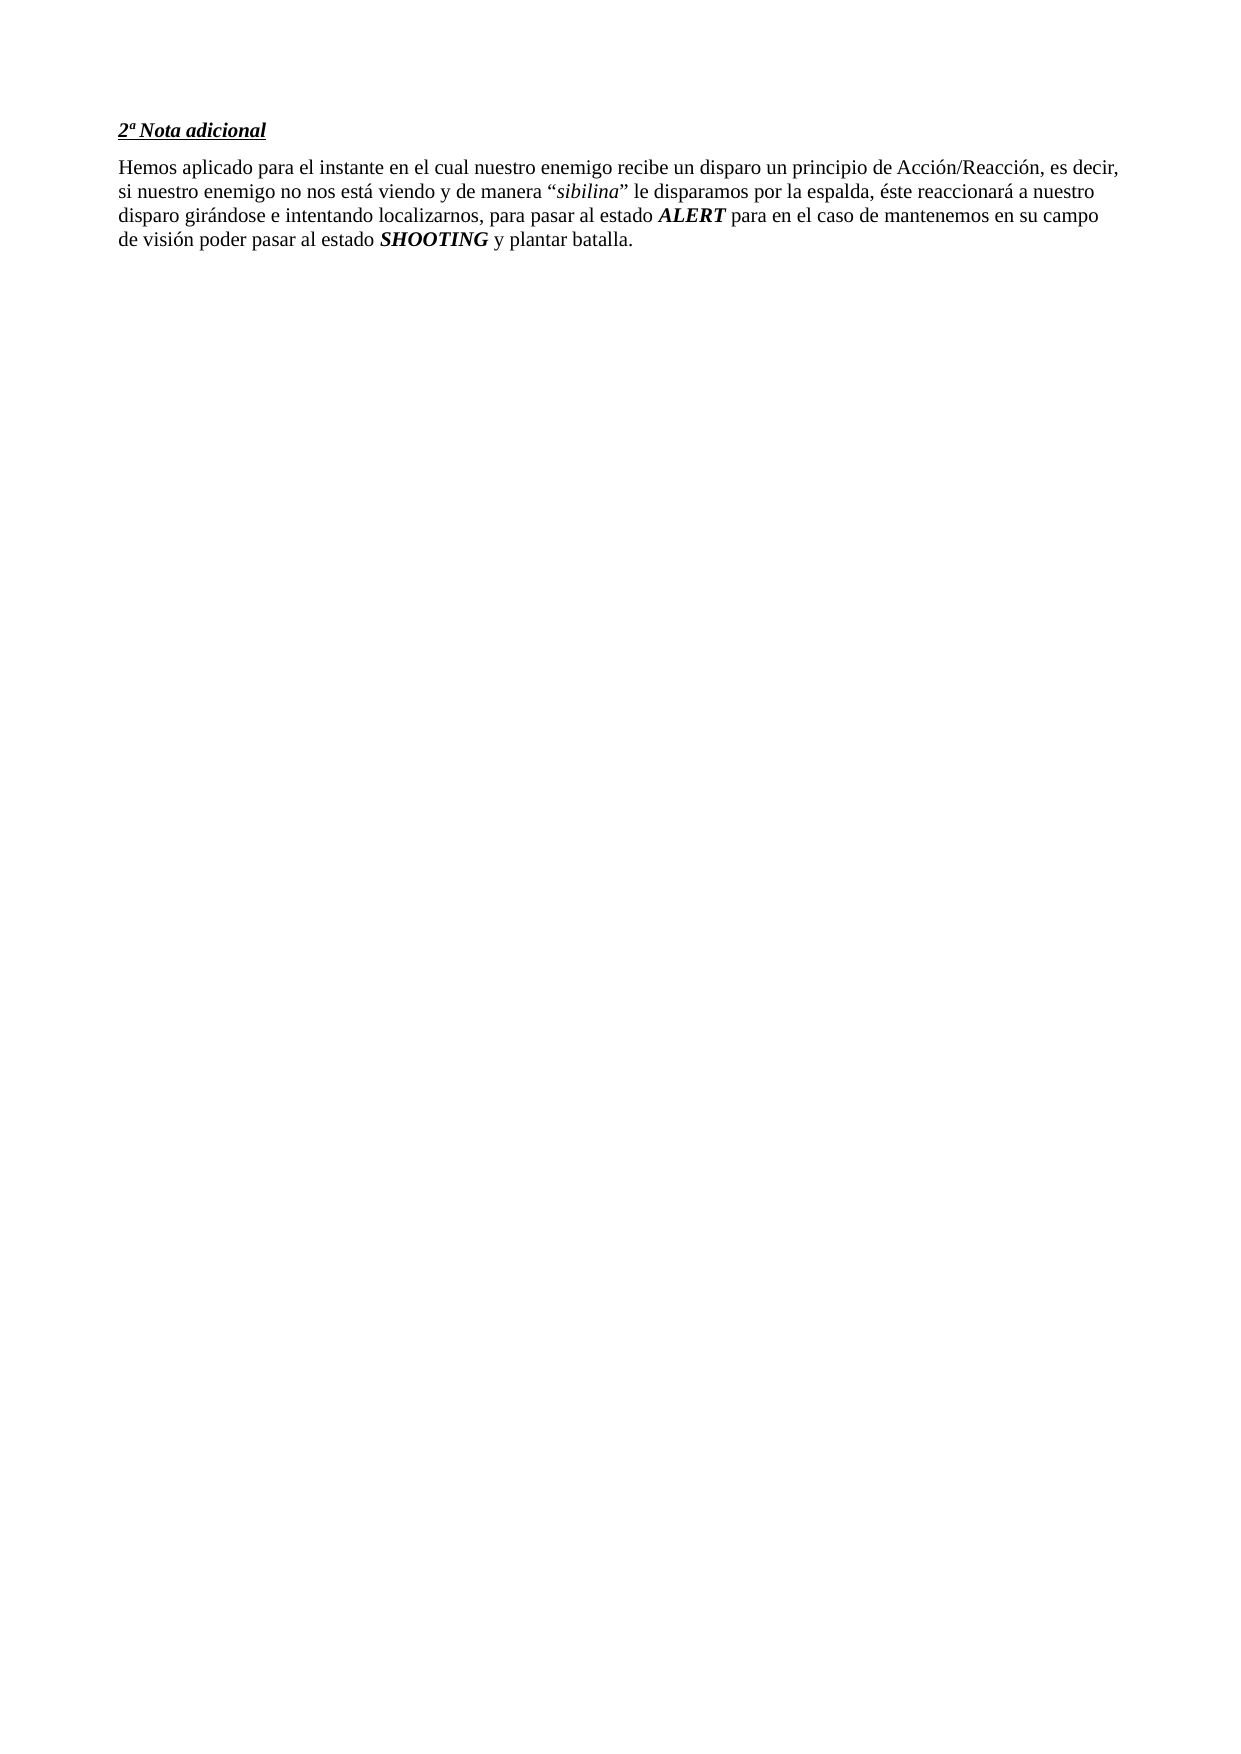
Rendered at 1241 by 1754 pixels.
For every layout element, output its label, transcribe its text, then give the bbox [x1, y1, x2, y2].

text Hemos aplicado para el instante en el cual nuestro enemigo recibe un disparo un principio de Acción/Reacción, es decir, si nuestro enemigo no nos está viendo y de manera “sibilina” le disparamos por la espalda, éste reaccionará a nuestro disparo girándose e intentando localizarnos, para pasar al estado ALERT para en el caso de mantenemos en su campo de visión poder pasar al estado SHOOTING y plantar batalla. [118, 155, 1122, 251]
text 2ª Nota adicional [118, 118, 1122, 142]
